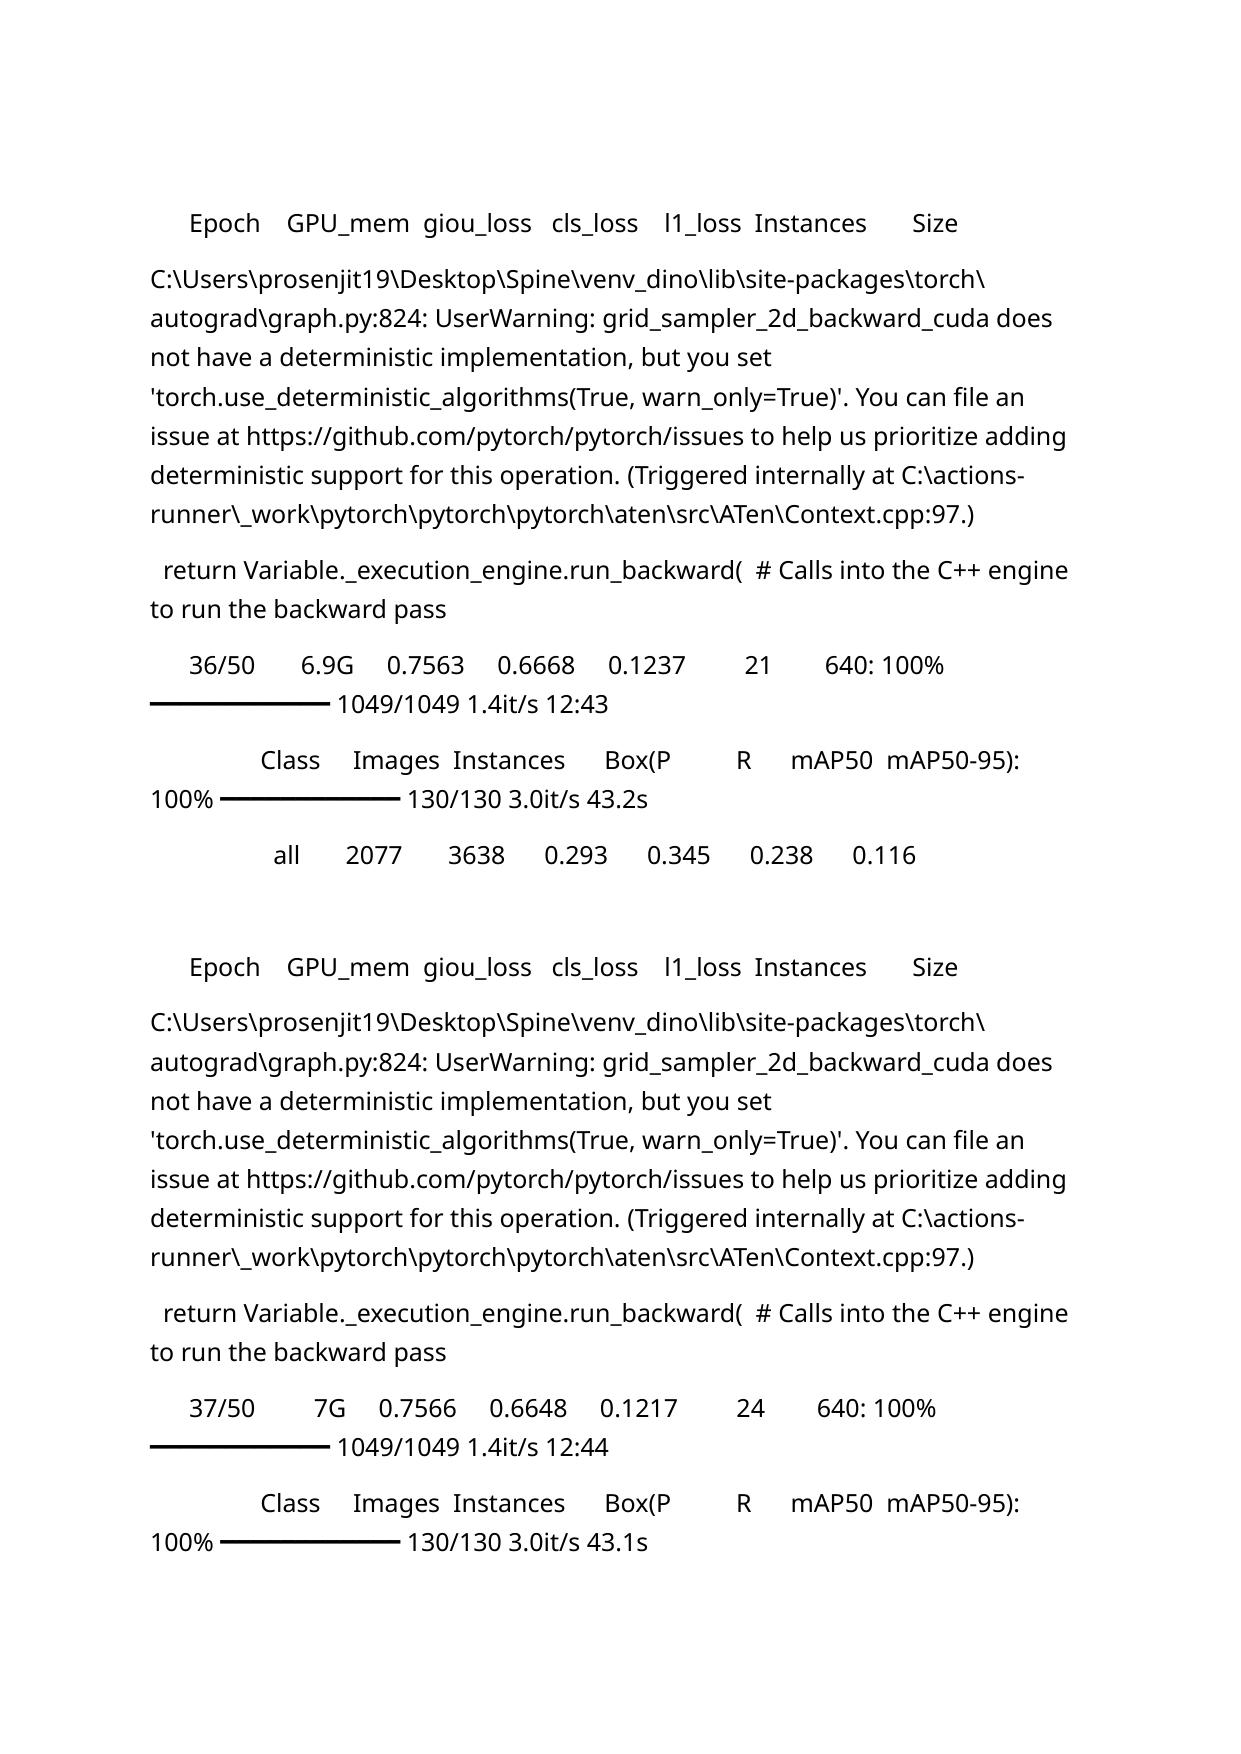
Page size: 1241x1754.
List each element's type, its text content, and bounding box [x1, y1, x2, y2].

text Epoch GPU_mem giou_loss cls_loss l1_loss Instances Size [150, 206, 1090, 240]
text Epoch GPU_mem giou_loss cls_loss l1_loss Instances Size [150, 949, 1090, 983]
text all 2077 3638 0.293 0.345 0.238 0.116 [150, 837, 1090, 872]
text return Variable._execution_engine.run_backward( # Calls into the C++ engine to run the backward pass [150, 1296, 1090, 1369]
text C:\Users\prosenjit19\Desktop\Spine\venv_dino\lib\site-packages\torch\autograd\graph.py:824: UserWarning: grid_sampler_2d_backward_cuda does not have a deterministic implementation, but you set 'torch.use_deterministic_algorithms(True, warn_only=True)'. You can file an issue at https://github.com/pytorch/pytorch/issues to help us prioritize adding deterministic support for this operation. (Triggered internally at C:\actions-runner\_work\pytorch\pytorch\pytorch\aten\src\ATen\Context.cpp:97.) [150, 262, 1090, 531]
text C:\Users\prosenjit19\Desktop\Spine\venv_dino\lib\site-packages\torch\autograd\graph.py:824: UserWarning: grid_sampler_2d_backward_cuda does not have a deterministic implementation, but you set 'torch.use_deterministic_algorithms(True, warn_only=True)'. You can file an issue at https://github.com/pytorch/pytorch/issues to help us prioritize adding deterministic support for this operation. (Triggered internally at C:\actions-runner\_work\pytorch\pytorch\pytorch\aten\src\ATen\Context.cpp:97.) [150, 1005, 1090, 1274]
text 36/50 6.9G 0.7563 0.6668 0.1237 21 640: 100% ━━━━━━━━━━━━ 1049/1049 1.4it/s 12:43 [150, 647, 1090, 721]
text return Variable._execution_engine.run_backward( # Calls into the C++ engine to run the backward pass [150, 552, 1090, 626]
text Class Images Instances Box(P R mAP50 mAP50-95): 100% ━━━━━━━━━━━━ 130/130 3.0it/s 43.1s [150, 1486, 1090, 1559]
text 37/50 7G 0.7566 0.6648 0.1217 24 640: 100% ━━━━━━━━━━━━ 1049/1049 1.4it/s 12:44 [150, 1391, 1090, 1464]
text Class Images Instances Box(P R mAP50 mAP50-95): 100% ━━━━━━━━━━━━ 130/130 3.0it/s 43.2s [150, 742, 1090, 816]
